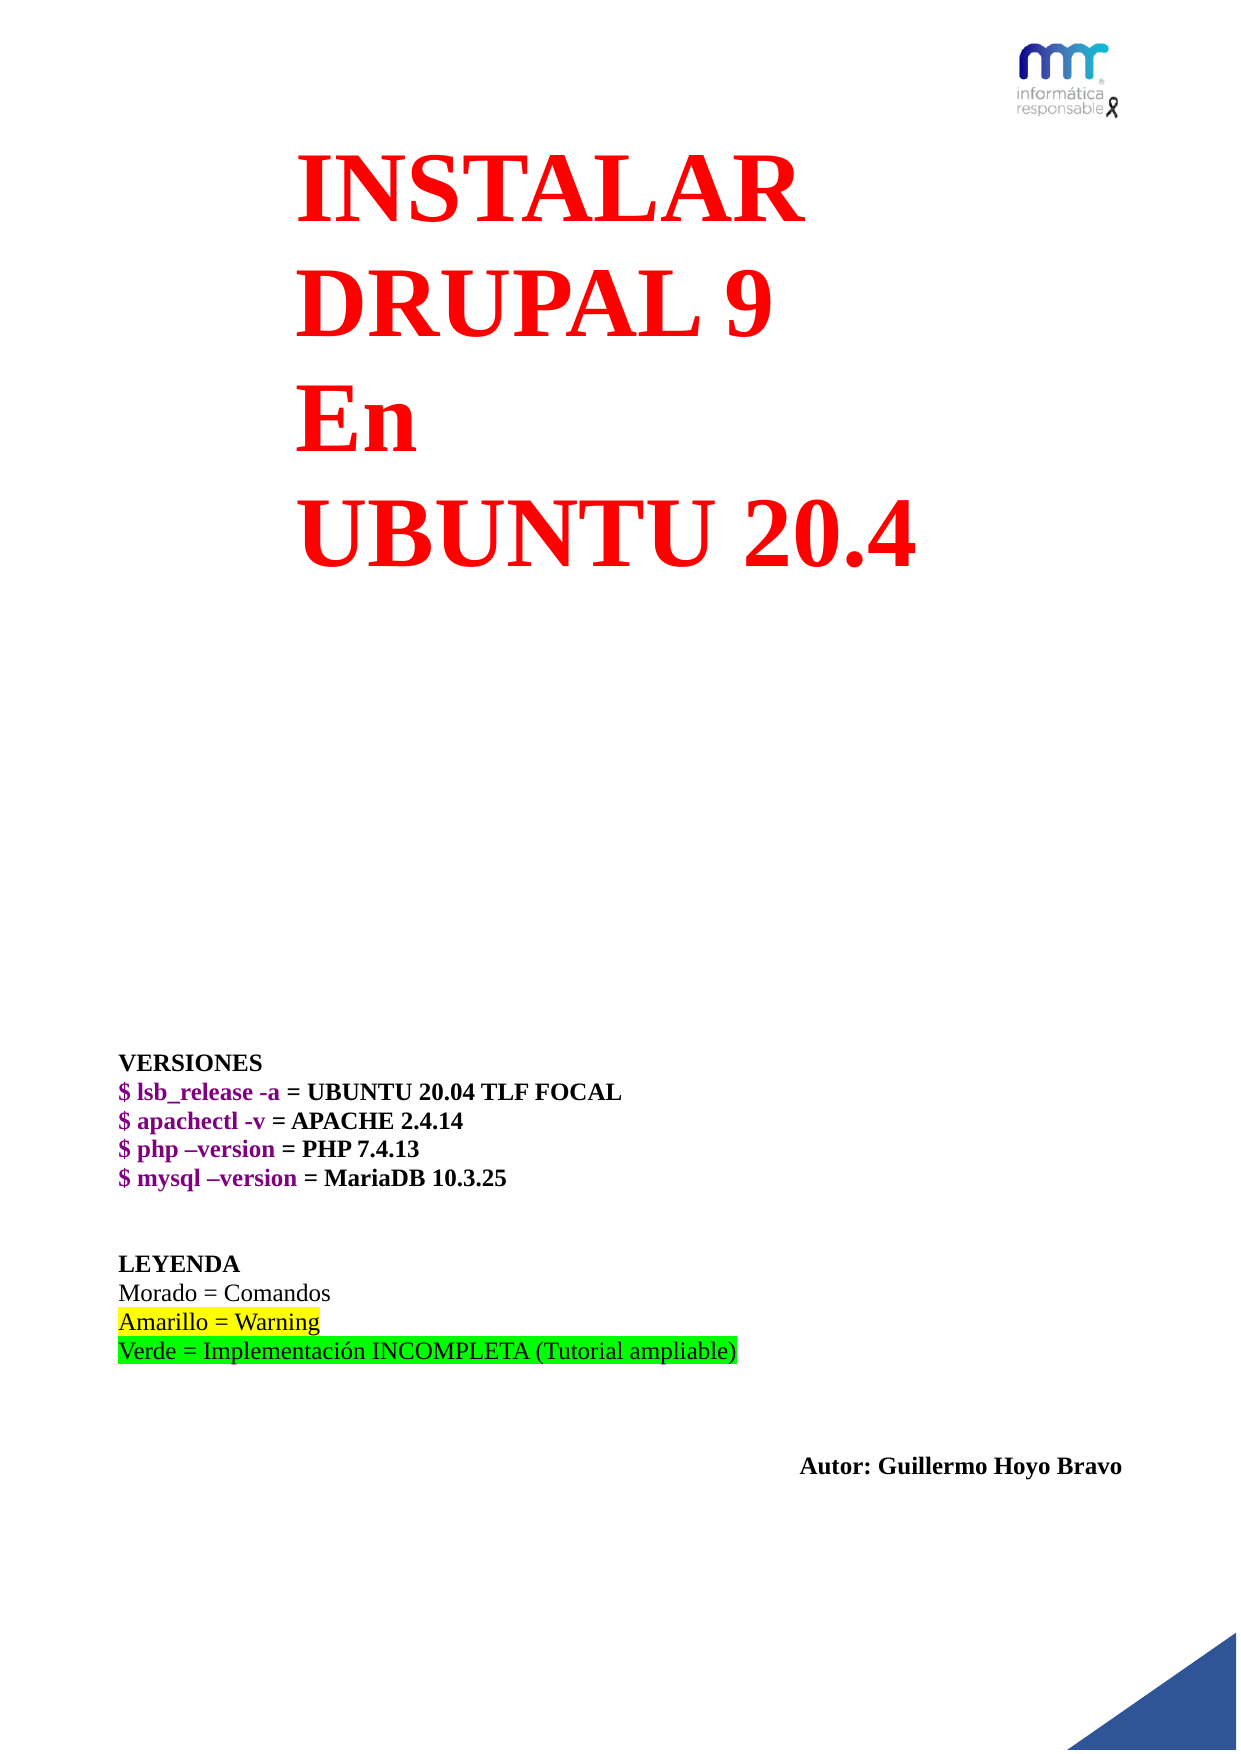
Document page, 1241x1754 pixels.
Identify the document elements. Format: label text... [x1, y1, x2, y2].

text LEYENDA [118, 1249, 1122, 1278]
text $ lsb_release -a = UBUNTU 20.04 TLF FOCAL [118, 1077, 1122, 1106]
text UBUNTU 20.4 [295, 473, 1122, 588]
text Autor: Guillermo Hoyo Bravo [118, 1451, 1122, 1479]
text $ php –version = PHP 7.4.13 [118, 1134, 1122, 1163]
text Morado = Comandos [118, 1278, 1122, 1307]
text Verde = Implementación INCOMPLETA (Tutorial ampliable) [118, 1336, 1122, 1364]
text En [295, 358, 1122, 473]
text $ apachectl -v = APACHE 2.4.14 [118, 1106, 1122, 1134]
text DRUPAL 9 [295, 243, 1122, 358]
text INSTALAR [295, 128, 1122, 243]
text Amarillo = Warning [118, 1307, 1122, 1336]
text $ mysql –version = MariaDB 10.3.25 [118, 1163, 1122, 1192]
text VERSIONES [118, 1048, 1122, 1077]
